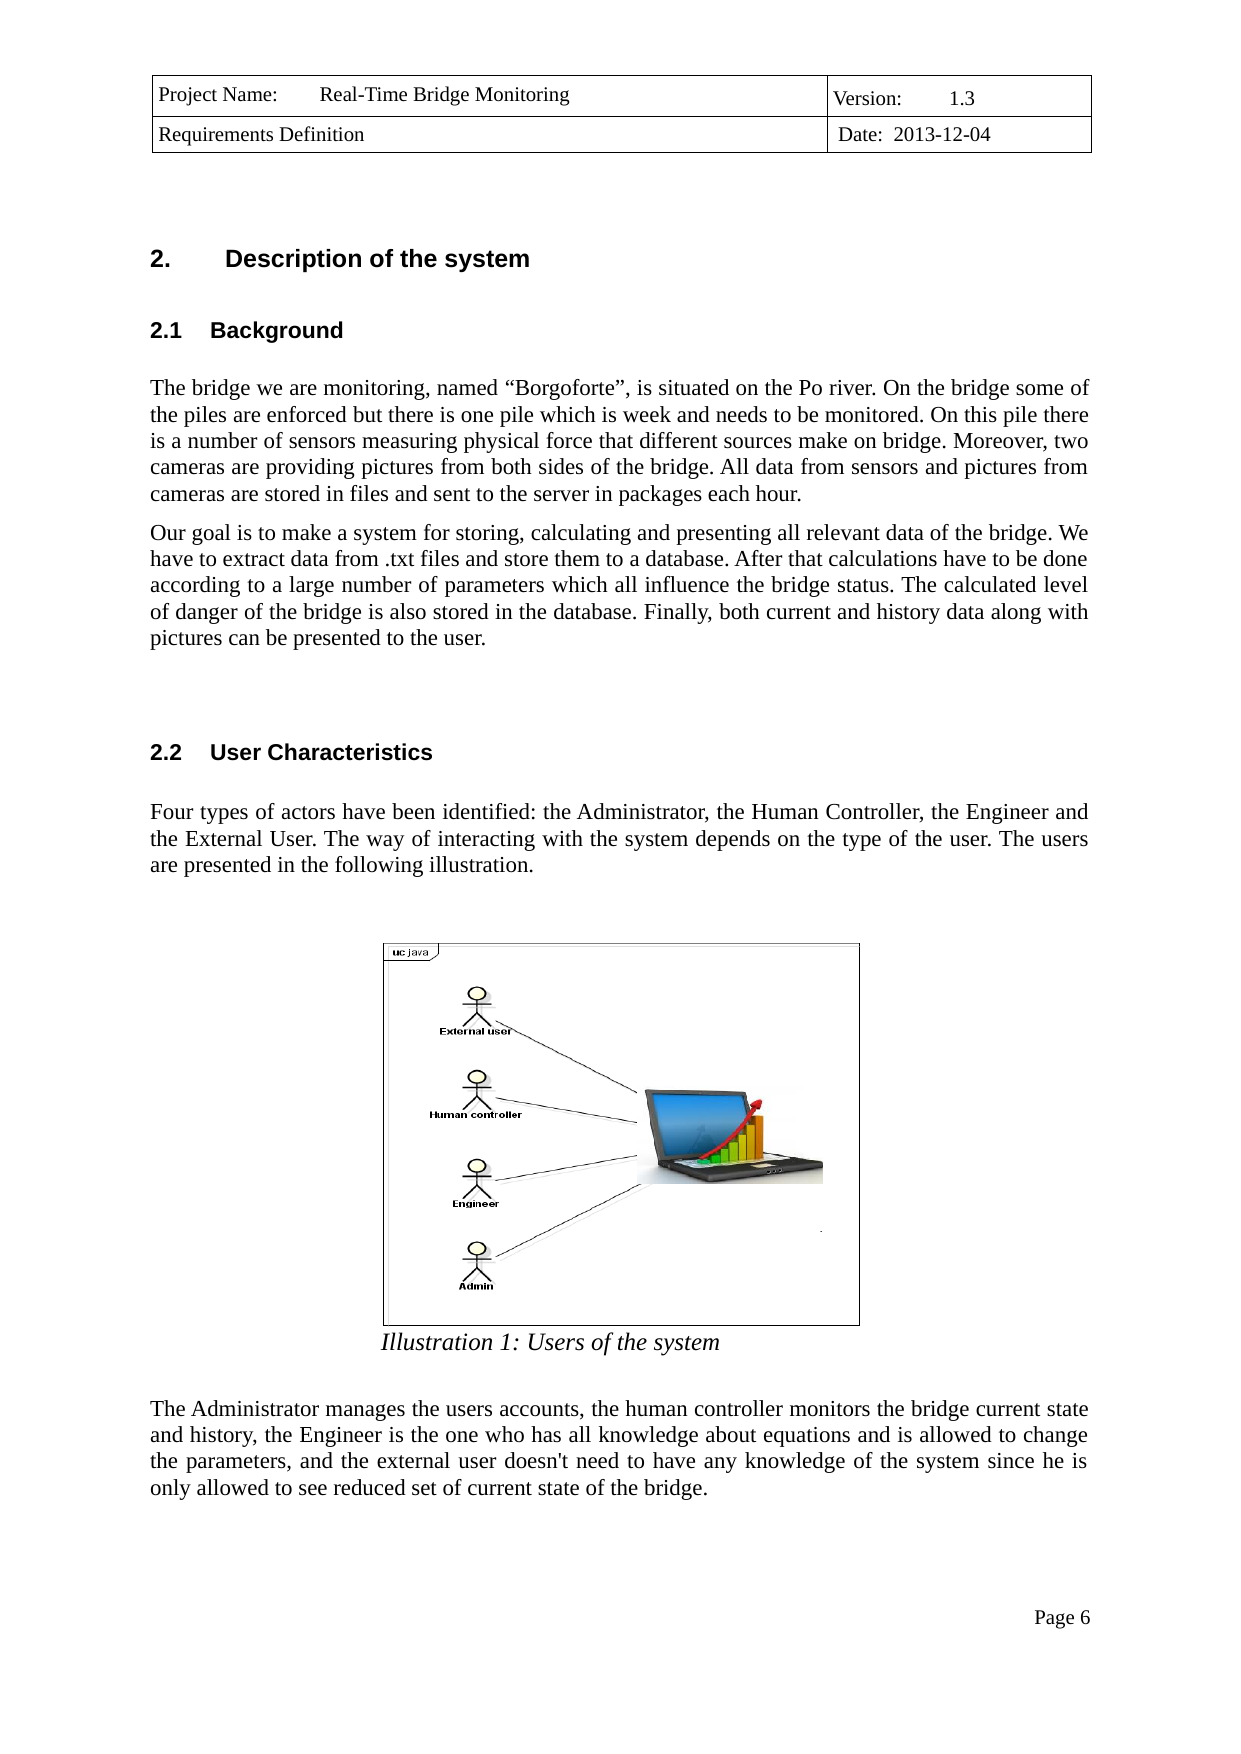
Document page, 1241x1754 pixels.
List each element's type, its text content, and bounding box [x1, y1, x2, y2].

subtitle User Characteristics [150, 739, 1090, 766]
text The Administrator manages the users accounts, the human controller monitors the bridge current state and history, the Engineer is the one who has all knowledge about equations and is allowed to change the parameters, and the external user doesn't need to have any knowledge of the system since he is only allowed to see reduced set of current state of the bridge. [150, 1394, 1090, 1500]
text Illustration 1: Users of the system [381, 1327, 860, 1356]
subtitle Background [150, 317, 1090, 343]
picture [380, 941, 861, 1327]
subtitle Description of the system [150, 244, 1090, 273]
text Four types of actors have been identified: the Administrator, the Human Controller, the Engineer and the External User. The way of interacting with the system depends on the type of the user. The users are presented in the following illustration. [150, 798, 1090, 877]
text The bridge we are monitoring, named “Borgoforte”, is situated on the Po river. On the bridge some of the piles are enforced but there is one pile which is week and needs to be monitored. On this pile there is a number of sensors measuring physical force that different sources make on bridge. Moreover, two cameras are providing pictures from both sides of the bridge. All data from sensors and pictures from cameras are stored in files and sent to the server in packages each hour. [150, 374, 1090, 506]
text Our goal is to make a system for storing, calculating and presenting all relevant data of the bridge. We have to extract data from .txt files and store them to a database. After that calculations have to be done according to a large number of parameters which all influence the bridge status. The calculated level of danger of the bridge is also stored in the database. Finally, both current and history data along with pictures can be presented to the user. [150, 519, 1090, 650]
